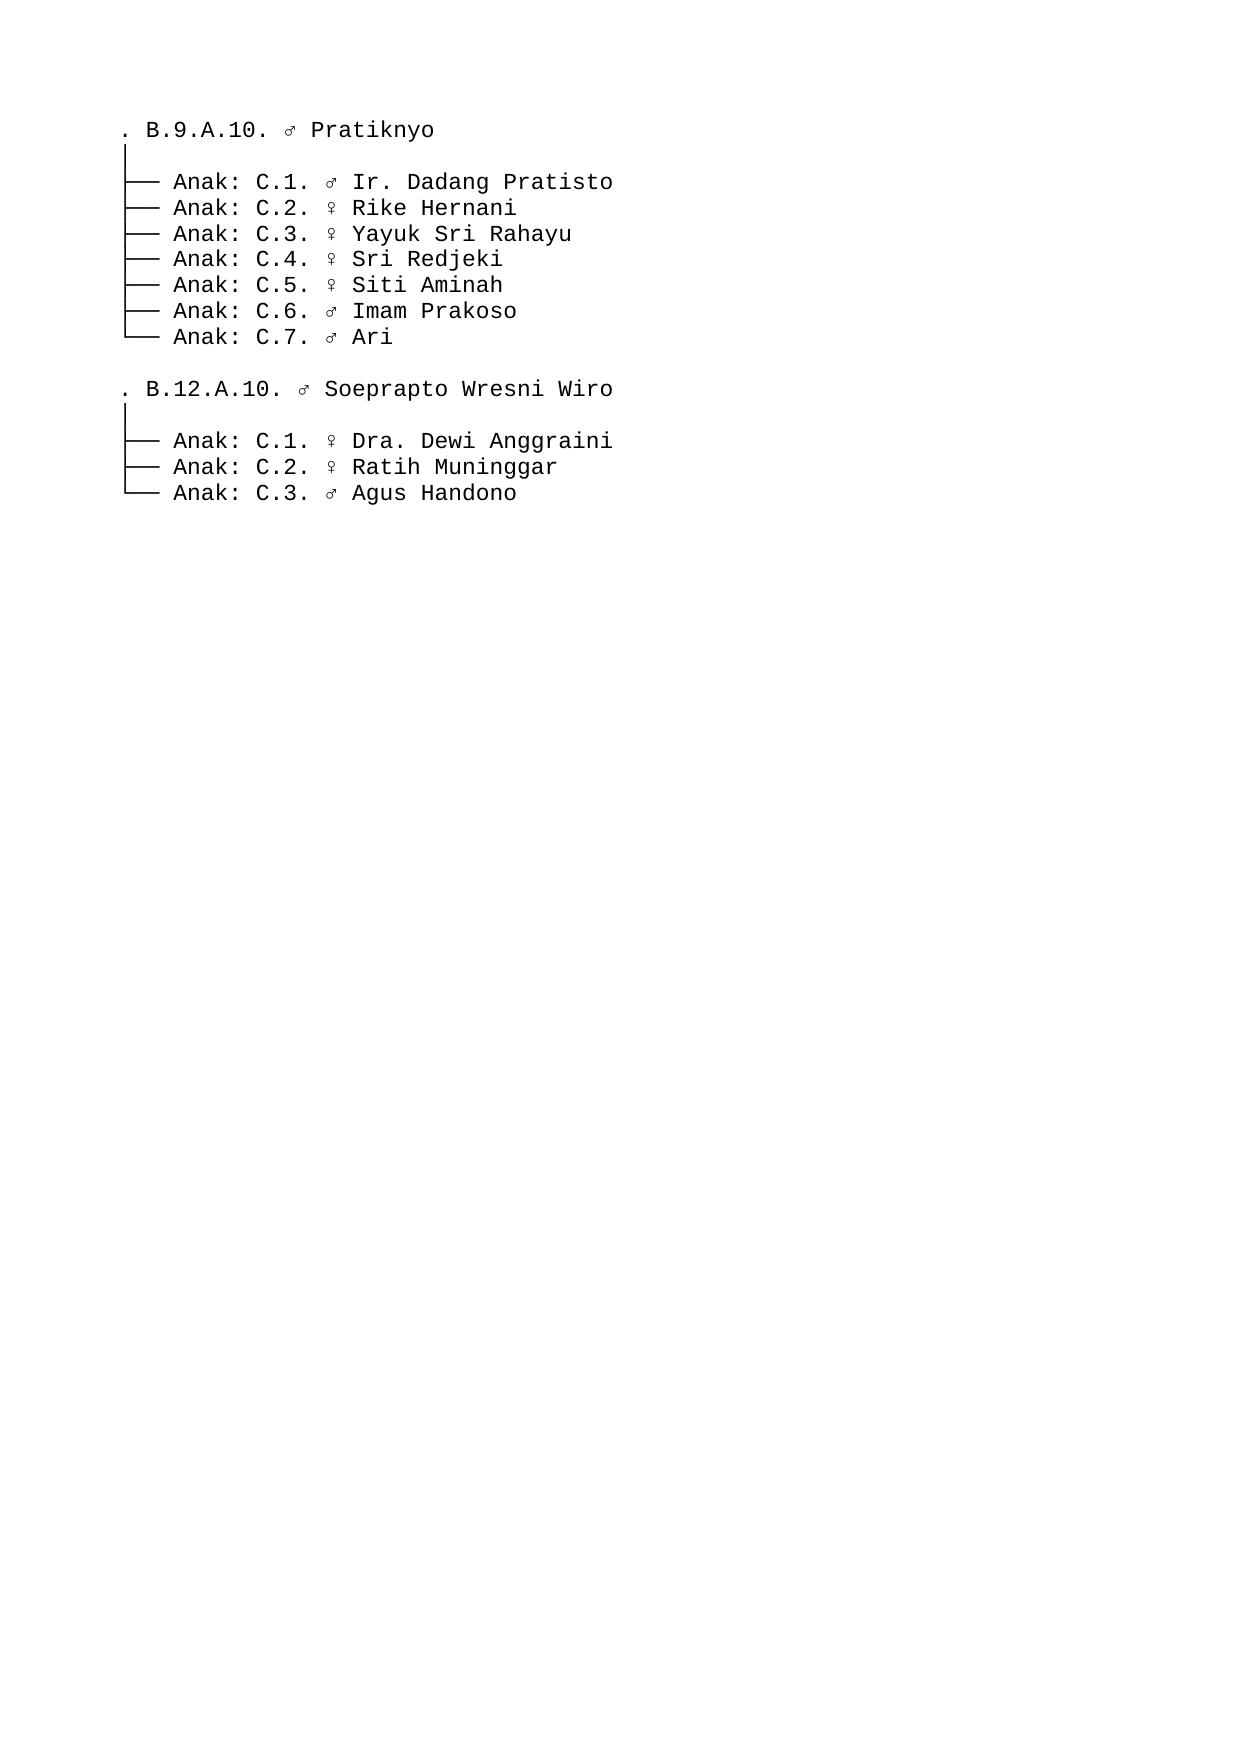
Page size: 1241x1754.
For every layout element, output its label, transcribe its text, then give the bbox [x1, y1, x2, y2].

text . B.12.A.10. ♂ Soeprapto Wresni Wiro [118, 377, 1122, 403]
text └── Anak: C.7. ♂ Ari [118, 326, 1122, 352]
text ├── Anak: C.1. ♂ Ir. Dadang Pratisto [126, 170, 1122, 196]
text │ [126, 403, 1122, 429]
text ├── Anak: C.3. ♀ Yayuk Sri Rahayu [126, 222, 1122, 248]
text . B.9.A.10. ♂ Pratiknyo [118, 118, 1122, 144]
text ├── Anak: C.4. ♀ Sri Redjeki [126, 248, 1122, 274]
text ├── Anak: C.1. ♀ Dra. Dewi Anggraini [126, 429, 1122, 455]
text ├── Anak: C.5. ♀ Siti Aminah [126, 274, 1122, 300]
text └── Anak: C.3. ♂ Agus Handono [118, 481, 1122, 507]
text ├── Anak: C.2. ♀ Ratih Muninggar [126, 455, 1122, 481]
text │ [118, 403, 124, 429]
text │ [118, 144, 124, 170]
text │ [126, 144, 1122, 170]
text ├── Anak: C.2. ♀ Rike Hernani [126, 196, 1122, 222]
text ├── Anak: C.6. ♂ Imam Prakoso [126, 300, 1122, 326]
